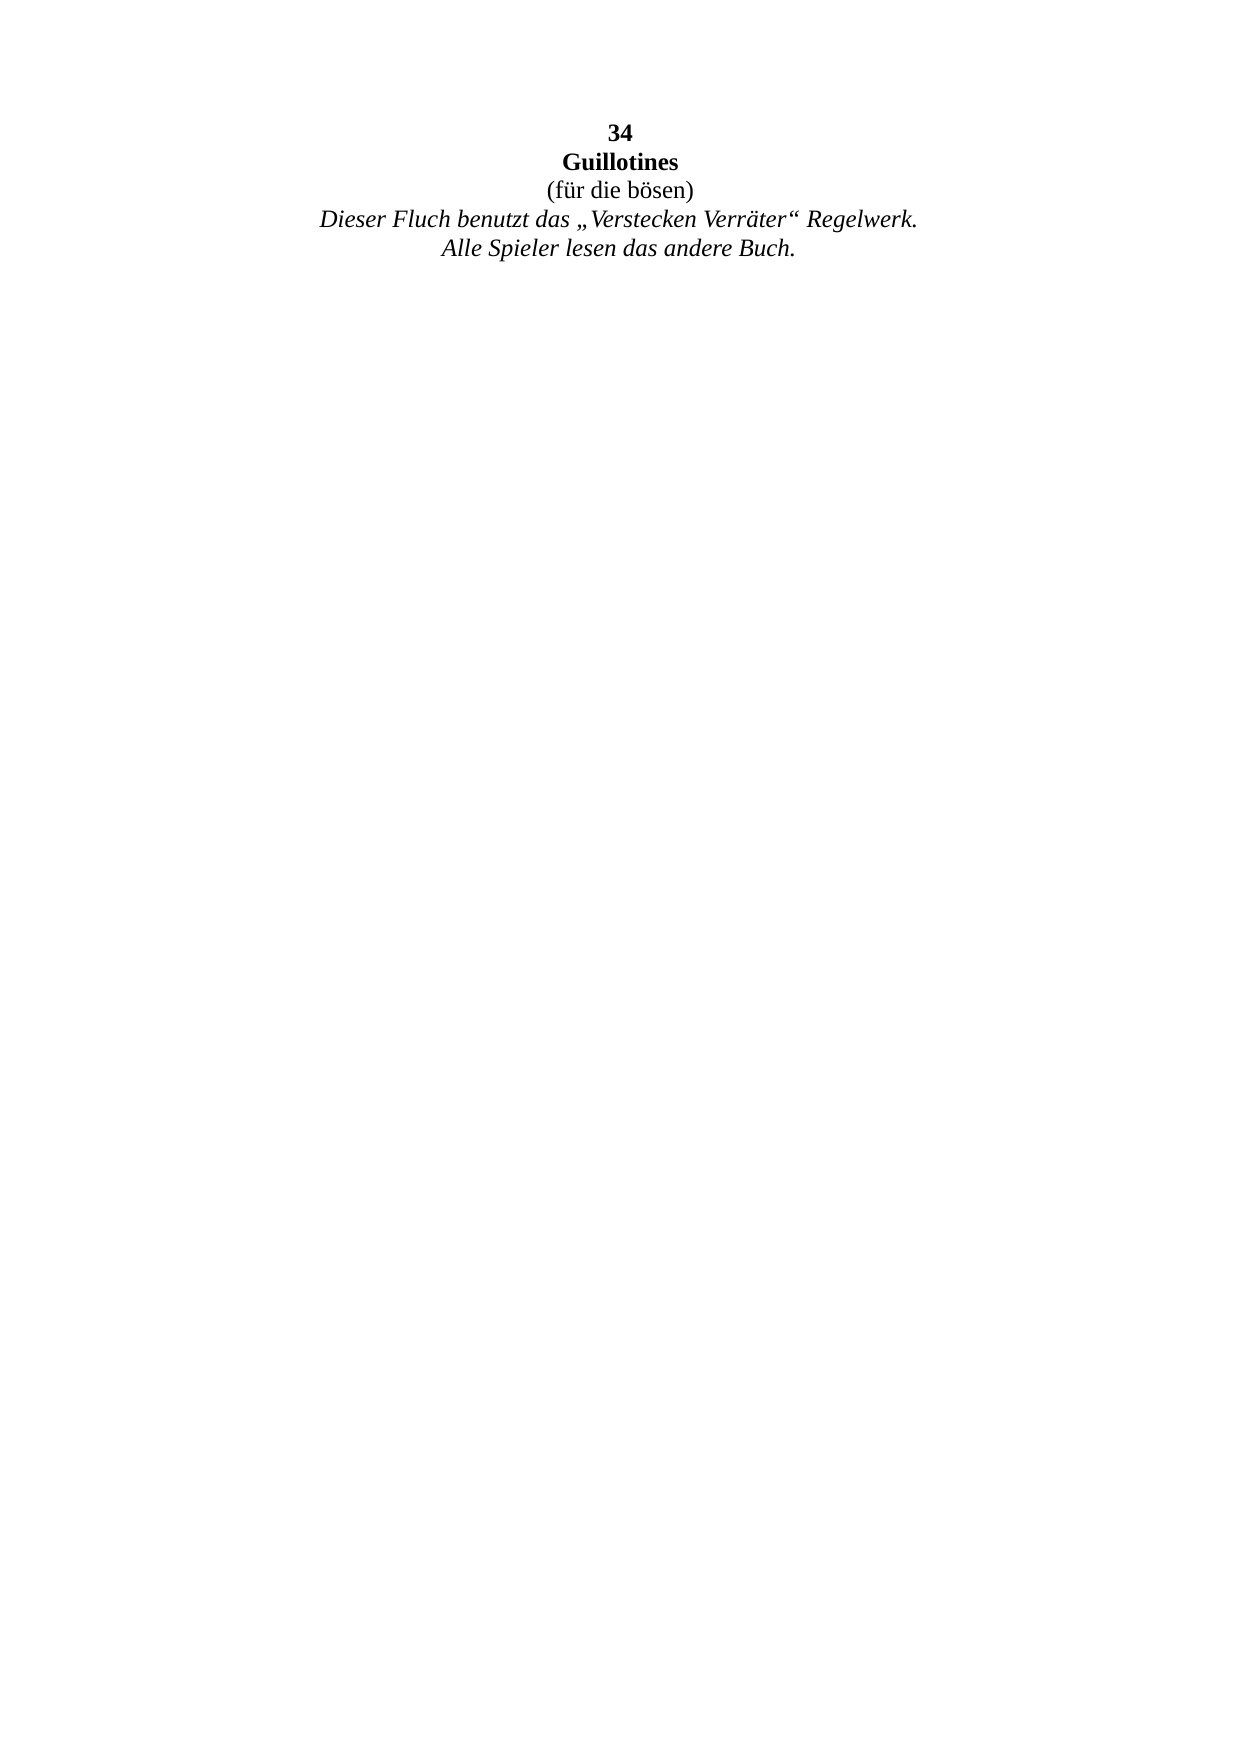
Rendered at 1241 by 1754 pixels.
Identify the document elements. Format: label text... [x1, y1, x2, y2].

text 34 [118, 118, 1122, 147]
text Dieser Fluch benutzt das „Verstecken Verräter“ Regelwerk. [118, 204, 1122, 233]
text Alle Spieler lesen das andere Buch. [118, 233, 1122, 262]
text (für die bösen) [118, 176, 1122, 204]
text Guillotines [118, 147, 1122, 176]
